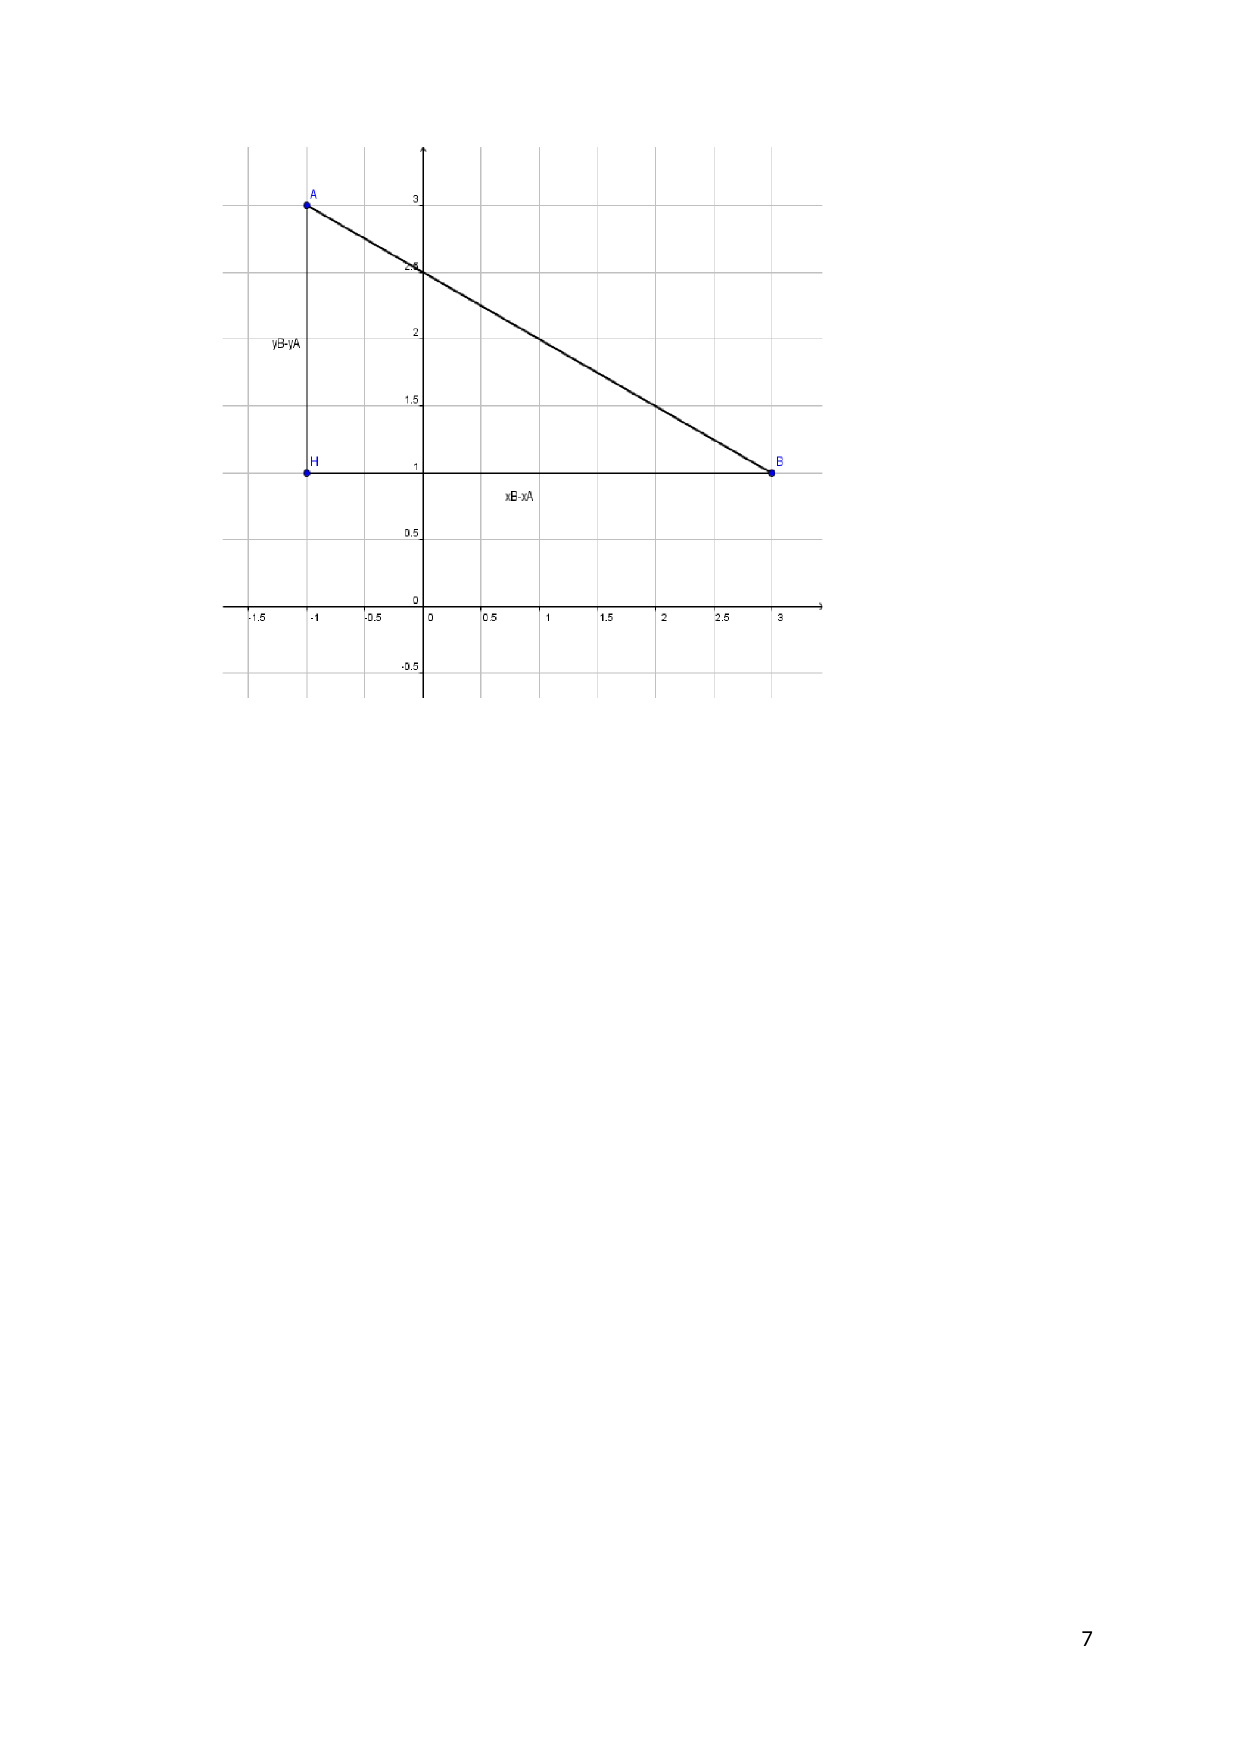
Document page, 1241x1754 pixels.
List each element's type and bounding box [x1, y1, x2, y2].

picture [222, 147, 823, 698]
